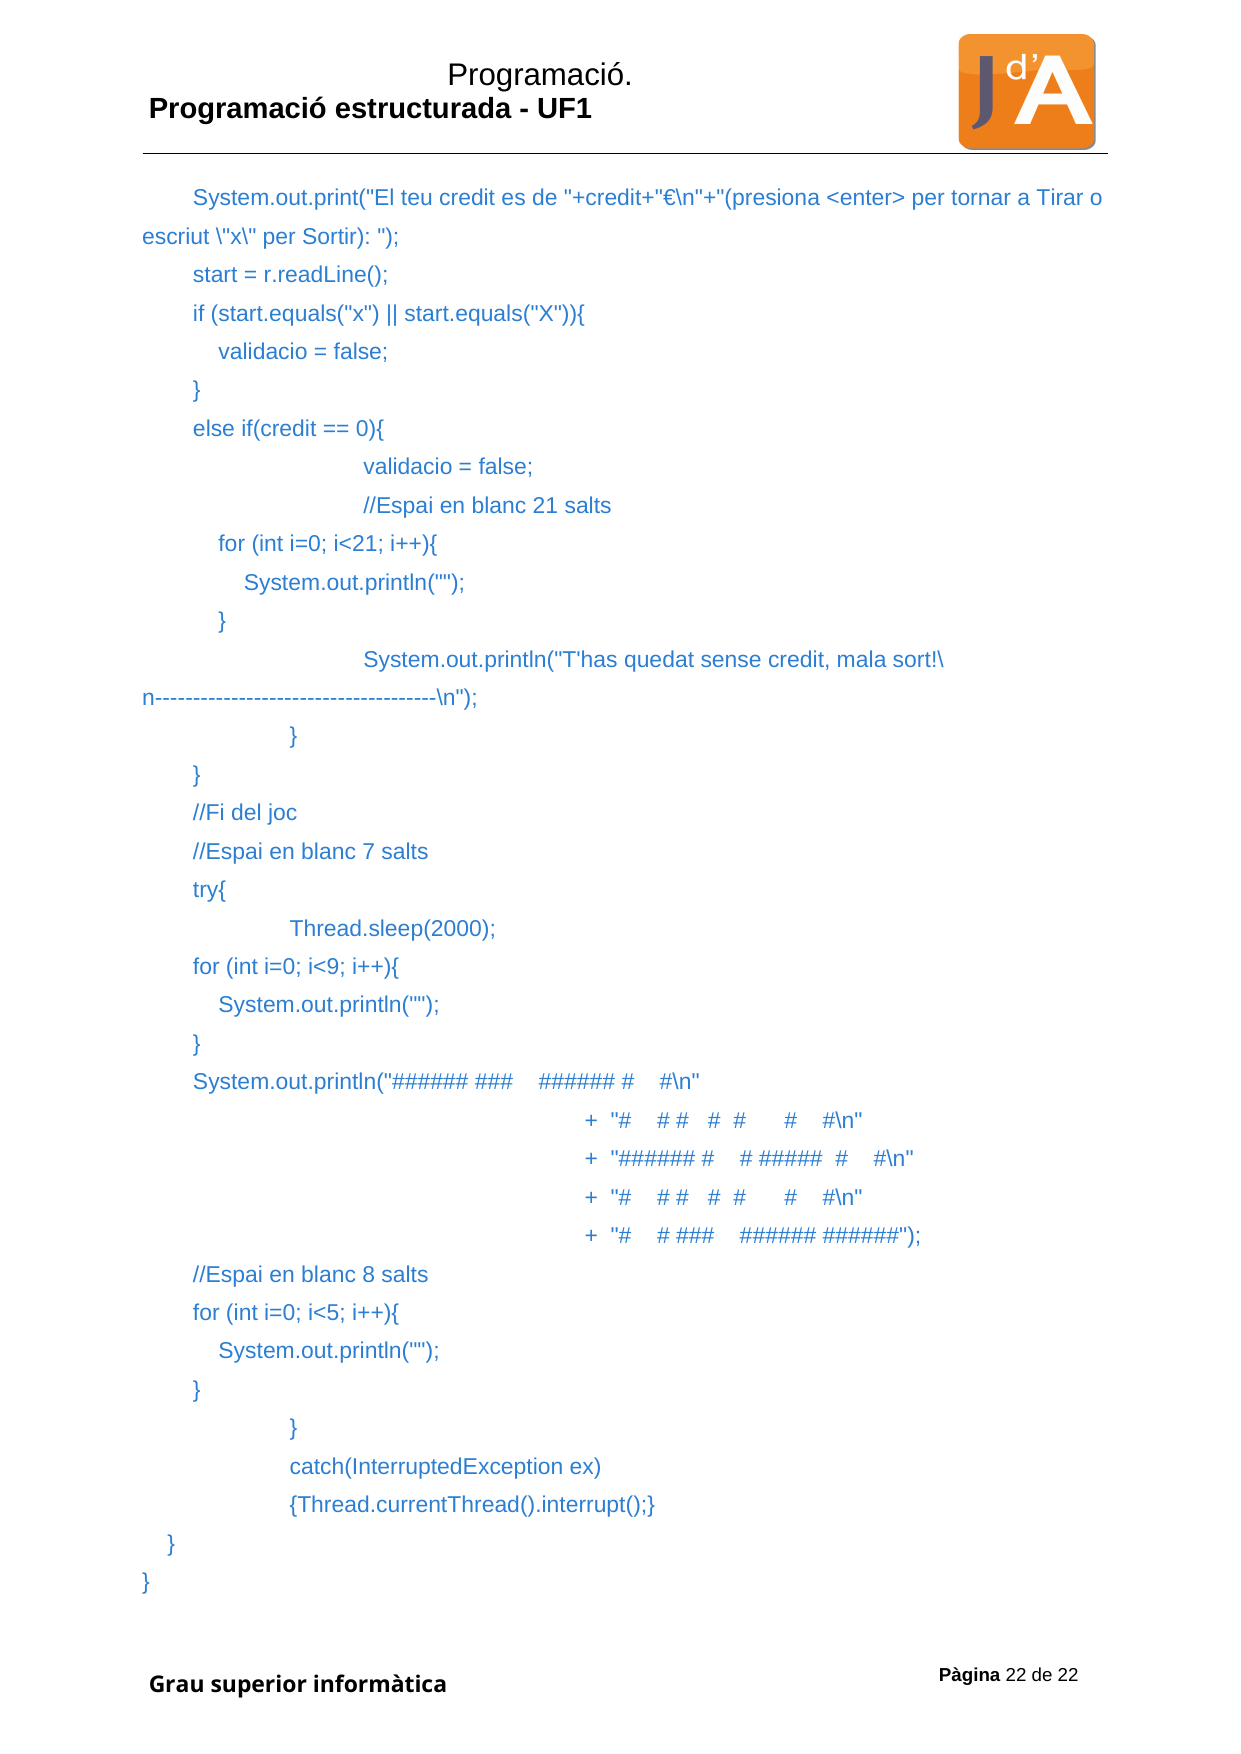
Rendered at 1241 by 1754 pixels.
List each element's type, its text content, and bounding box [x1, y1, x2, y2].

text System.out.println("###### ### ###### # #\n" [142, 1069, 1107, 1095]
text + "###### # # ##### # #\n" [142, 1146, 1107, 1172]
text System.out.println(""); [142, 569, 1107, 595]
text } [142, 1569, 1107, 1594]
text for (int i=0; i<9; i++){ [142, 954, 1107, 979]
text System.out.println(""); [142, 1338, 1107, 1364]
picture [958, 34, 1096, 150]
text //Espai en blanc 8 salts [142, 1261, 1107, 1287]
text } [142, 723, 1107, 749]
text start = r.readLine(); [142, 262, 1107, 287]
text } [142, 1530, 1107, 1556]
text validacio = false; [142, 454, 1107, 480]
text catch(InterruptedException ex) [142, 1453, 1107, 1479]
text try{ [142, 877, 1107, 902]
text //Fi del joc [142, 800, 1107, 826]
text if (start.equals("x") || start.equals("X")){ [142, 300, 1107, 326]
text validacio = false; [142, 339, 1107, 364]
text + "# # ### ###### ######"); [142, 1223, 1107, 1248]
text else if(credit == 0){ [142, 416, 1107, 441]
text //Espai en blanc 7 salts [142, 838, 1107, 864]
text } [142, 608, 1107, 633]
text for (int i=0; i<21; i++){ [142, 531, 1107, 557]
text Thread.sleep(2000); [142, 915, 1107, 941]
text System.out.print("El teu credit es de "+credit+"€\n"+"(presiona <enter> per tornar a Tirar o escriut \"x\" per Sortir): "); [142, 185, 1107, 249]
text } [142, 762, 1107, 787]
text {Thread.currentThread().interrupt();} [142, 1492, 1107, 1517]
text } [142, 1377, 1107, 1402]
text System.out.println("T'has quedat sense credit, mala sort!\n-------------------------------------\n"); [142, 646, 1107, 710]
text } [142, 1031, 1107, 1056]
text for (int i=0; i<5; i++){ [142, 1300, 1107, 1325]
text + "# # # # # # #\n" [142, 1184, 1107, 1210]
text + "# # # # # # #\n" [142, 1107, 1107, 1133]
text //Espai en blanc 21 salts [142, 492, 1107, 518]
text } [142, 377, 1107, 403]
text System.out.println(""); [142, 992, 1107, 1018]
text } [142, 1415, 1107, 1441]
